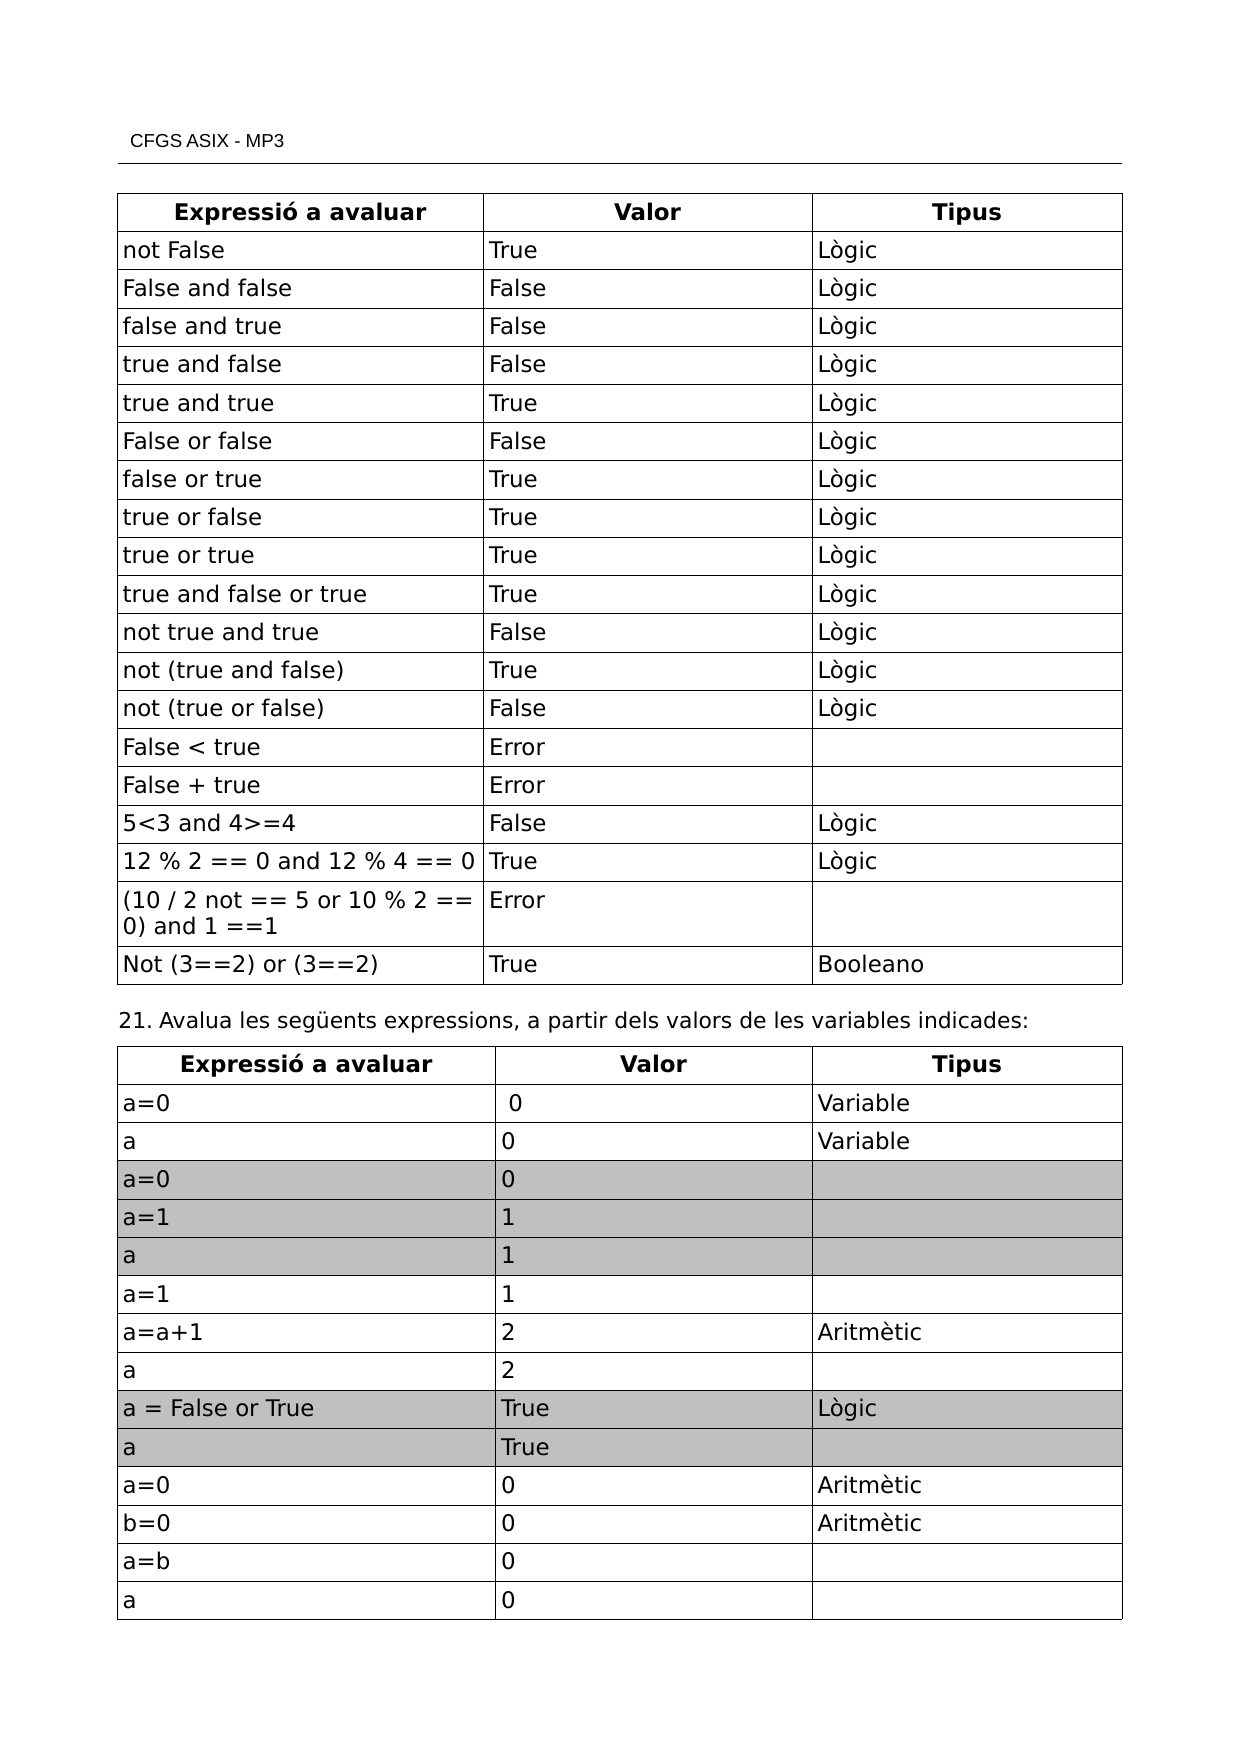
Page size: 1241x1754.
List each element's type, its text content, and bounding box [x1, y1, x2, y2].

table_cell true or false [118, 500, 483, 537]
table_cell False [484, 423, 812, 460]
table_cell [813, 1161, 1122, 1199]
table_cell False [484, 691, 812, 728]
table_cell a [118, 1123, 495, 1160]
table_cell [813, 1276, 1122, 1313]
table_cell Lògic [813, 385, 1122, 422]
table_cell 0 [496, 1085, 812, 1122]
table_cell true and false or true [118, 576, 483, 613]
table_cell Aritmètic [813, 1467, 1122, 1504]
table_cell [813, 767, 1122, 804]
table_cell a [118, 1353, 495, 1390]
table_cell False [484, 270, 812, 307]
table_cell False [484, 309, 812, 346]
table_cell [813, 882, 1122, 946]
table_cell True [484, 232, 812, 269]
table_cell 2 [496, 1314, 812, 1352]
table_cell false or true [118, 461, 483, 499]
table_cell False [484, 806, 812, 843]
table_cell Error [484, 882, 812, 946]
table_cell True [484, 844, 812, 881]
table_cell a=0 [118, 1467, 495, 1504]
table_cell 12 % 2 == 0 and 12 % 4 == 0 [118, 844, 483, 881]
table_cell not (true or false) [118, 691, 483, 728]
table_cell False [484, 614, 812, 652]
table_cell true and false [118, 347, 483, 384]
table_cell not (true and false) [118, 653, 483, 690]
table_cell [813, 1238, 1122, 1275]
table_cell Lògic [813, 500, 1122, 537]
table_cell a [118, 1429, 495, 1466]
table_cell Lògic [813, 461, 1122, 499]
table_cell [813, 729, 1122, 766]
table_cell not False [118, 232, 483, 269]
table_header Expressió a avaluar [118, 194, 483, 231]
table_cell false and true [118, 309, 483, 346]
table_cell 2 [496, 1353, 812, 1390]
table_header Valor [496, 1047, 812, 1084]
table_cell Lògic [813, 347, 1122, 384]
list Avalua les següents expressions, a partir dels valors de les variables indicades: [118, 1008, 1122, 1033]
table_cell 0 [496, 1506, 812, 1543]
table_cell Aritmètic [813, 1506, 1122, 1543]
table_cell 1 [496, 1238, 812, 1275]
table_cell (10 / 2 not == 5 or 10 % 2 == 0) and 1 ==1 [118, 882, 483, 946]
table_cell a=b [118, 1544, 495, 1581]
table_cell [813, 1582, 1122, 1619]
table_cell True [484, 576, 812, 613]
table_cell True [496, 1391, 812, 1428]
table_cell True [484, 500, 812, 537]
table_cell Lògic [813, 806, 1122, 843]
table_cell 1 [496, 1200, 812, 1237]
table_cell 0 [496, 1544, 812, 1581]
table_cell 0 [496, 1161, 812, 1199]
table_cell True [484, 653, 812, 690]
table_cell True [484, 385, 812, 422]
table_cell Aritmètic [813, 1314, 1122, 1352]
table_cell [813, 1429, 1122, 1466]
table_cell False and false [118, 270, 483, 307]
table_cell Variable [813, 1123, 1122, 1160]
table_cell Lògic [813, 538, 1122, 575]
table_cell Lògic [813, 653, 1122, 690]
table_header Tipus [813, 194, 1122, 231]
table_cell Booleano [813, 947, 1122, 984]
table_cell 0 [496, 1123, 812, 1160]
table_cell Error [484, 767, 812, 804]
table_cell a=0 [118, 1161, 495, 1199]
table_cell True [496, 1429, 812, 1466]
table_cell true and true [118, 385, 483, 422]
table_cell a [118, 1238, 495, 1275]
table_header Tipus [813, 1047, 1122, 1084]
table_cell Lògic [813, 576, 1122, 613]
table_cell True [484, 461, 812, 499]
table_cell False [484, 347, 812, 384]
table_cell False or false [118, 423, 483, 460]
table_cell [813, 1353, 1122, 1390]
table_cell Not (3==2) or (3==2) [118, 947, 483, 984]
table_cell False + true [118, 767, 483, 804]
table_cell Lògic [813, 844, 1122, 881]
table_cell Variable [813, 1085, 1122, 1122]
table_cell True [484, 538, 812, 575]
table_cell a=1 [118, 1200, 495, 1237]
table_cell 5<3 and 4>=4 [118, 806, 483, 843]
table_cell true or true [118, 538, 483, 575]
table_cell b=0 [118, 1506, 495, 1543]
table_cell 0 [496, 1467, 812, 1504]
table_cell [813, 1200, 1122, 1237]
table_cell Lògic [813, 309, 1122, 346]
table_cell Lògic [813, 232, 1122, 269]
table_cell 0 [496, 1582, 812, 1619]
table_header Valor [484, 194, 812, 231]
table_cell Lògic [813, 614, 1122, 652]
table_cell Lògic [813, 691, 1122, 728]
table_cell 1 [496, 1276, 812, 1313]
table_cell [813, 1544, 1122, 1581]
table_header Expressió a avaluar [118, 1047, 495, 1084]
table_cell a [118, 1582, 495, 1619]
table_cell Lògic [813, 423, 1122, 460]
table_cell True [484, 947, 812, 984]
table_cell a=a+1 [118, 1314, 495, 1352]
table_cell a = False or True [118, 1391, 495, 1428]
table_cell a=1 [118, 1276, 495, 1313]
table_cell a=0 [118, 1085, 495, 1122]
table_cell not true and true [118, 614, 483, 652]
table_cell False < true [118, 729, 483, 766]
table_cell Lògic [813, 1391, 1122, 1428]
table_cell Lògic [813, 270, 1122, 307]
table_cell Error [484, 729, 812, 766]
